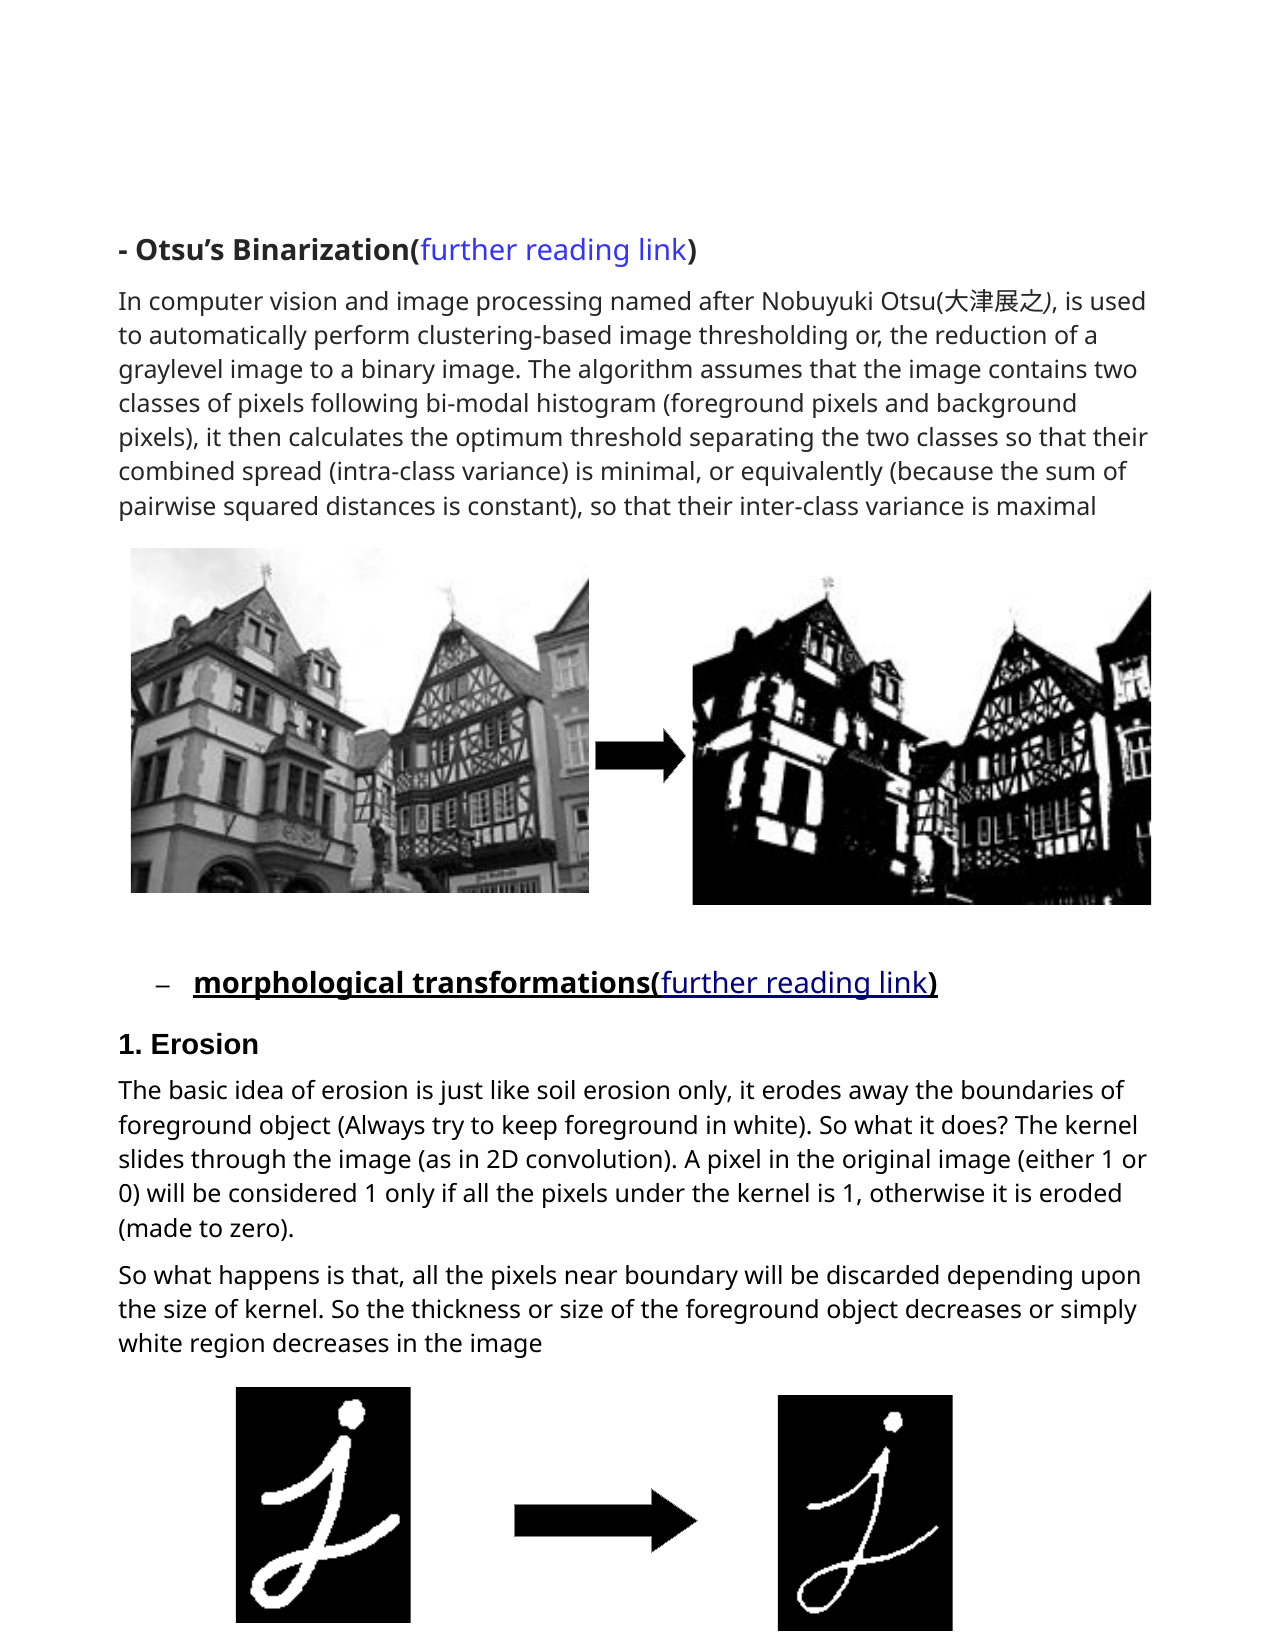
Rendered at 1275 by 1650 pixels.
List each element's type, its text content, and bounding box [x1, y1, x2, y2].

picture [130, 548, 589, 893]
picture [692, 560, 1152, 905]
picture [777, 1395, 953, 1631]
text So what happens is that, all the pixels near boundary will be discarded depending upon the size of kernel. So the thickness or size of the foreground object decreases or simply white region decreases in the image [118, 1257, 1157, 1360]
picture [235, 1387, 411, 1623]
list morphological transformations(further reading link) [156, 962, 1157, 1002]
text In computer vision and image processing named after Nobuyuki Otsu(大津展之), is used to automatically perform clustering-based image thresholding or, the reduction of a graylevel image to a binary image. The algorithm assumes that the image contains two classes of pixels following bi-modal histogram (foreground pixels and background pixels), it then calculates the optimum threshold separating the two classes so that their combined spread (intra-class variance) is minimal, or equivalently (because the sum of pairwise squared distances is constant), so that their inter-class variance is maximal [118, 282, 1157, 522]
subtitle - Otsu’s Binarization(further reading link) [118, 229, 1157, 269]
text The basic idea of erosion is just like soil erosion only, it erodes away the boundaries of foreground object (Always try to keep foreground in white). So what it does? The kernel slides through the image (as in 2D convolution). A pixel in the original image (either 1 or 0) will be considered 1 only if all the pixels under the kernel is 1, otherwise it is eroded (made to zero). [118, 1073, 1157, 1244]
subtitle 1. Erosion [118, 1027, 1157, 1060]
